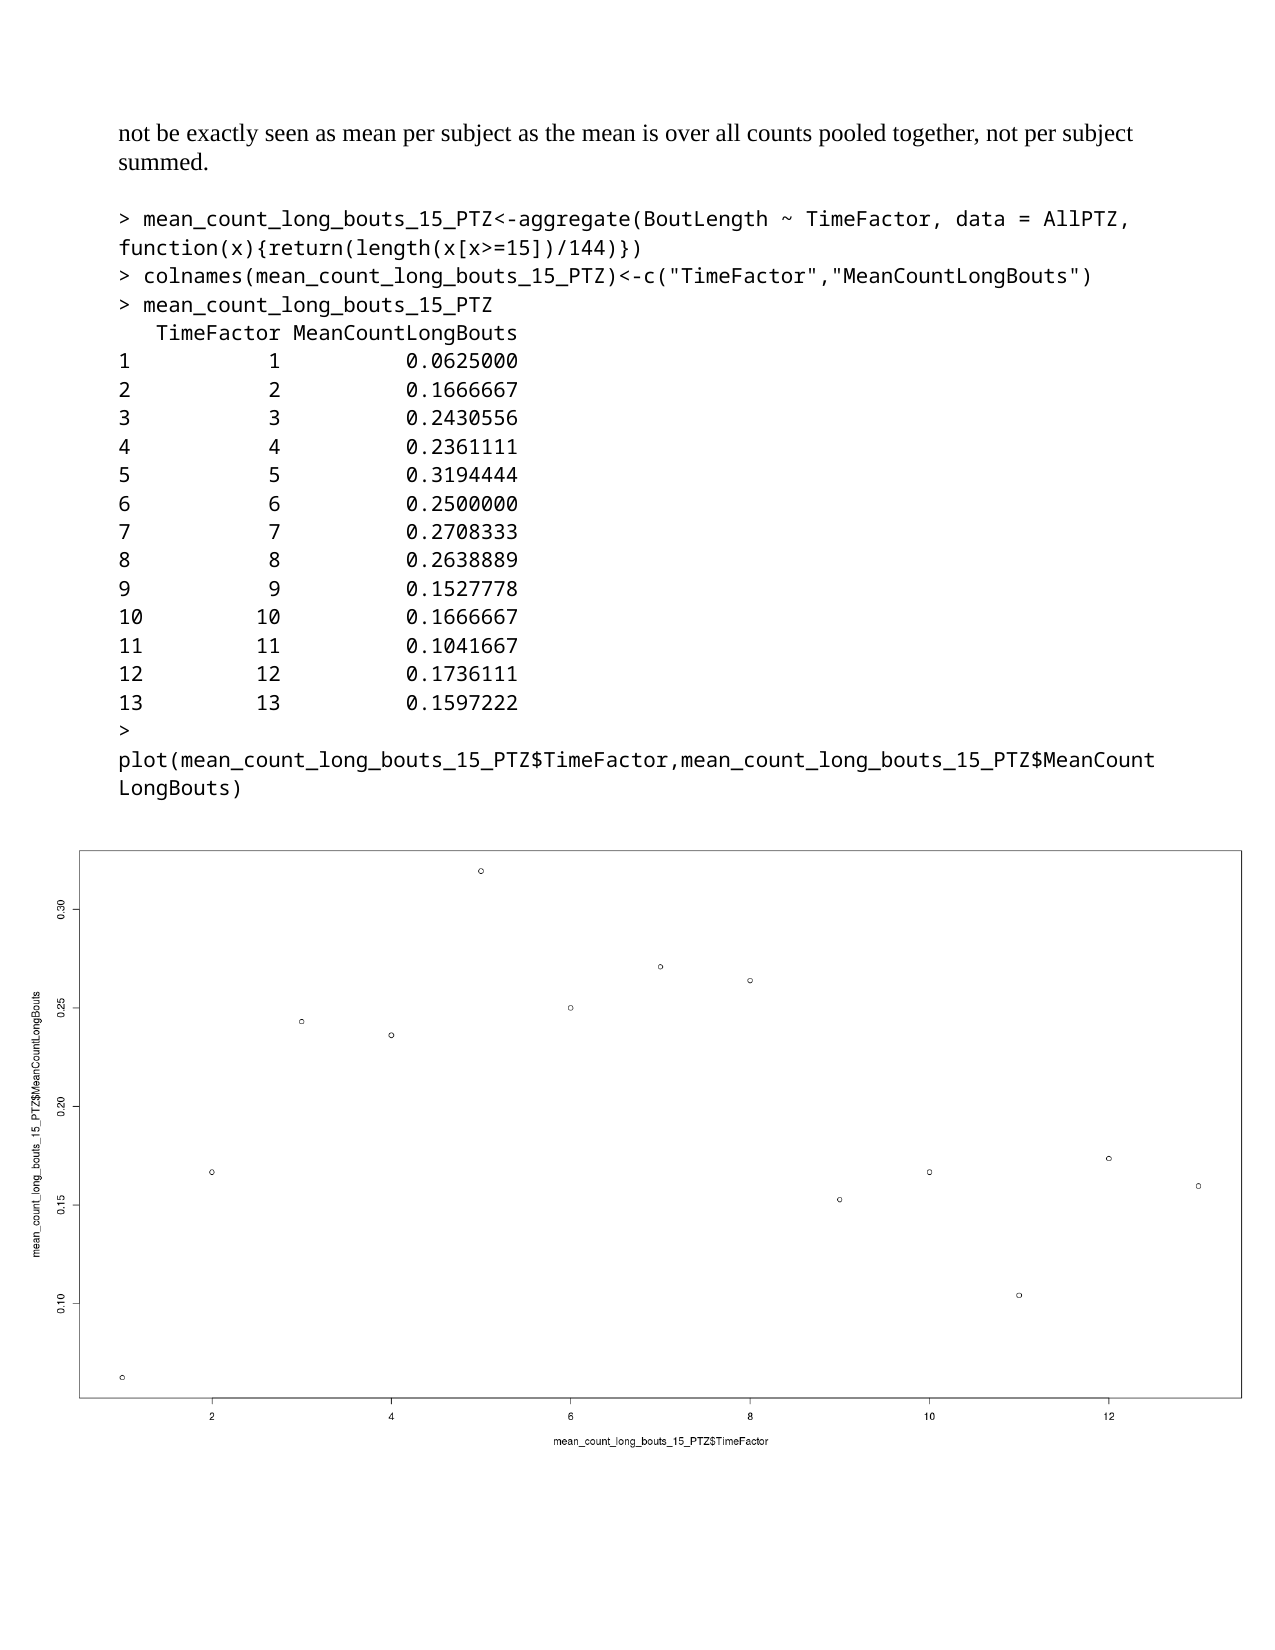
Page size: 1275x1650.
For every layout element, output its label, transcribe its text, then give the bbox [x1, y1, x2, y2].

text > mean_count_long_bouts_15_PTZ<-aggregate(BoutLength ~ TimeFactor, data = AllPTZ, function(x){return(length(x[x>=15])/144)}) [118, 204, 1157, 261]
picture [30, 801, 1246, 1451]
text 11 11 0.1041667 [118, 631, 1157, 659]
text 3 3 0.2430556 [118, 403, 1157, 432]
text > mean_count_long_bouts_15_PTZ [118, 290, 1157, 318]
text 5 5 0.3194444 [118, 460, 1157, 489]
text 6 6 0.2500000 [118, 489, 1157, 517]
text 12 12 0.1736111 [118, 659, 1157, 688]
text 4 4 0.2361111 [118, 432, 1157, 460]
text > colnames(mean_count_long_bouts_15_PTZ)<-c("TimeFactor","MeanCountLongBouts") [118, 261, 1157, 290]
text 7 7 0.2708333 [118, 517, 1157, 546]
text 10 10 0.1666667 [118, 602, 1157, 631]
text 8 8 0.2638889 [118, 546, 1157, 574]
text > plot(mean_count_long_bouts_15_PTZ$TimeFactor,mean_count_long_bouts_15_PTZ$MeanCountLongBouts) [118, 716, 1157, 801]
text not be exactly seen as mean per subject as the mean is over all counts pooled together, not per subject summed. [118, 118, 1157, 176]
text 2 2 0.1666667 [118, 375, 1157, 403]
text TimeFactor MeanCountLongBouts [118, 318, 1157, 347]
text 1 1 0.0625000 [118, 347, 1157, 375]
text 13 13 0.1597222 [118, 688, 1157, 716]
text 9 9 0.1527778 [118, 574, 1157, 602]
